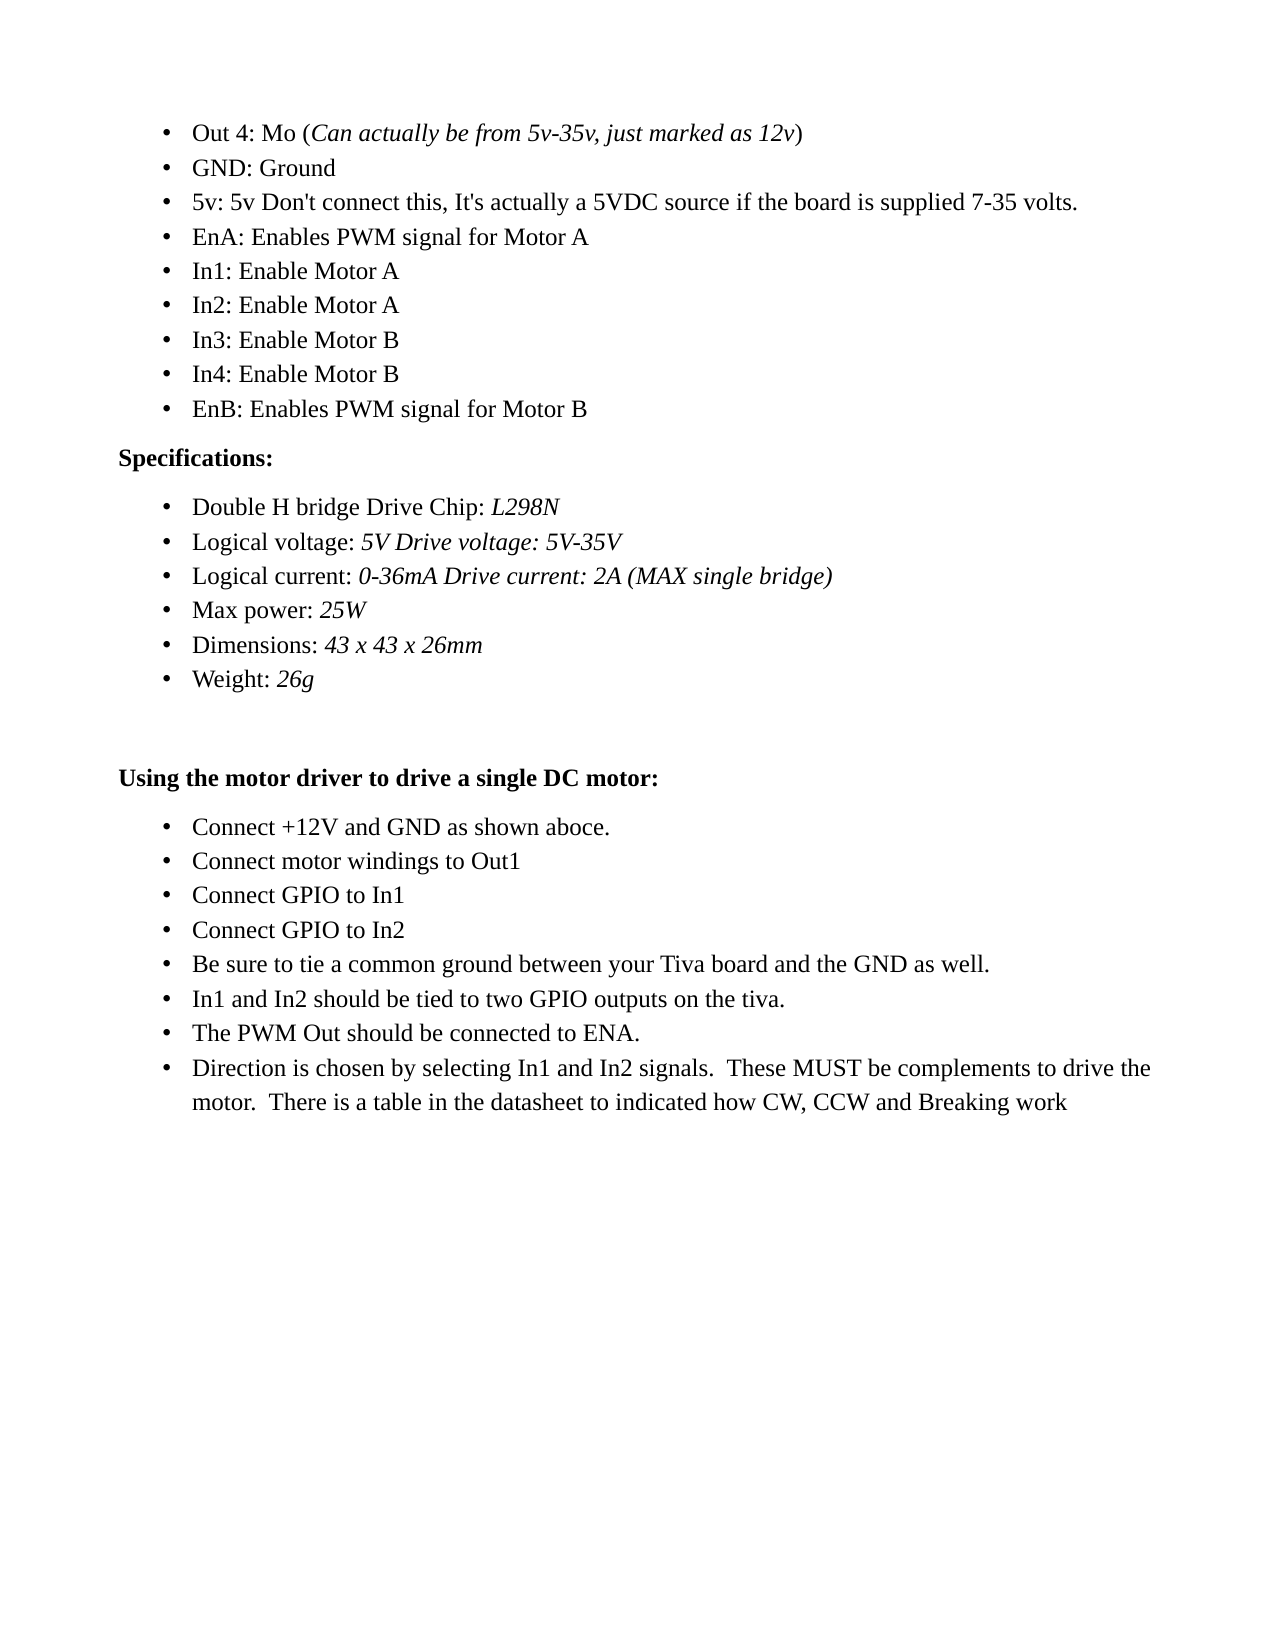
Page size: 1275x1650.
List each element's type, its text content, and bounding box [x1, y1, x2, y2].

list Connect +12V and GND as shown aboce. [162, 812, 1157, 840]
list Connect GPIO to In1 [162, 881, 1157, 909]
list Connect motor windings to Out1 [162, 846, 1157, 875]
list EnB: Enables PWM signal for Motor B [162, 394, 1157, 423]
list EnA: Enables PWM signal for Motor A [162, 222, 1157, 250]
list Weight: 26g [162, 664, 1157, 693]
list GND: Ground [162, 153, 1157, 181]
list Dimensions: 43 x 43 x 26mm [162, 630, 1157, 659]
text Using the motor driver to drive a single DC motor: [118, 763, 1157, 791]
list Double H bridge Drive Chip: L298N [162, 492, 1157, 521]
list In1: Enable Motor A [162, 256, 1157, 285]
list Connect GPIO to In2 [162, 915, 1157, 944]
list 5v: 5v Don't connect this, It's actually a 5VDC source if the board is supplied 7-35 volts. [162, 187, 1157, 216]
list Out 4: Mo (Can actually be from 5v-35v, just marked as 12v) [162, 118, 1157, 147]
list In4: Enable Motor B [162, 359, 1157, 388]
list Logical voltage: 5V Drive voltage: 5V-35V [162, 527, 1157, 555]
list In2: Enable Motor A [162, 291, 1157, 319]
list In3: Enable Motor B [162, 325, 1157, 354]
list Logical current: 0-36mA Drive current: 2A (MAX single bridge) [162, 561, 1157, 590]
list Be sure to tie a common ground between your Tiva board and the GND as well. [162, 949, 1157, 978]
list Direction is chosen by selecting In1 and In2 signals. These MUST be complements to drive the motor. There is a table in the datasheet to indicated how CW, CCW and Breaking work [162, 1053, 1157, 1116]
list In1 and In2 should be tied to two GPIO outputs on the tiva. [162, 984, 1157, 1013]
list Max power: 25W [162, 596, 1157, 624]
text Specifications: [118, 443, 1157, 472]
list The PWM Out should be connected to ENA. [162, 1018, 1157, 1047]
